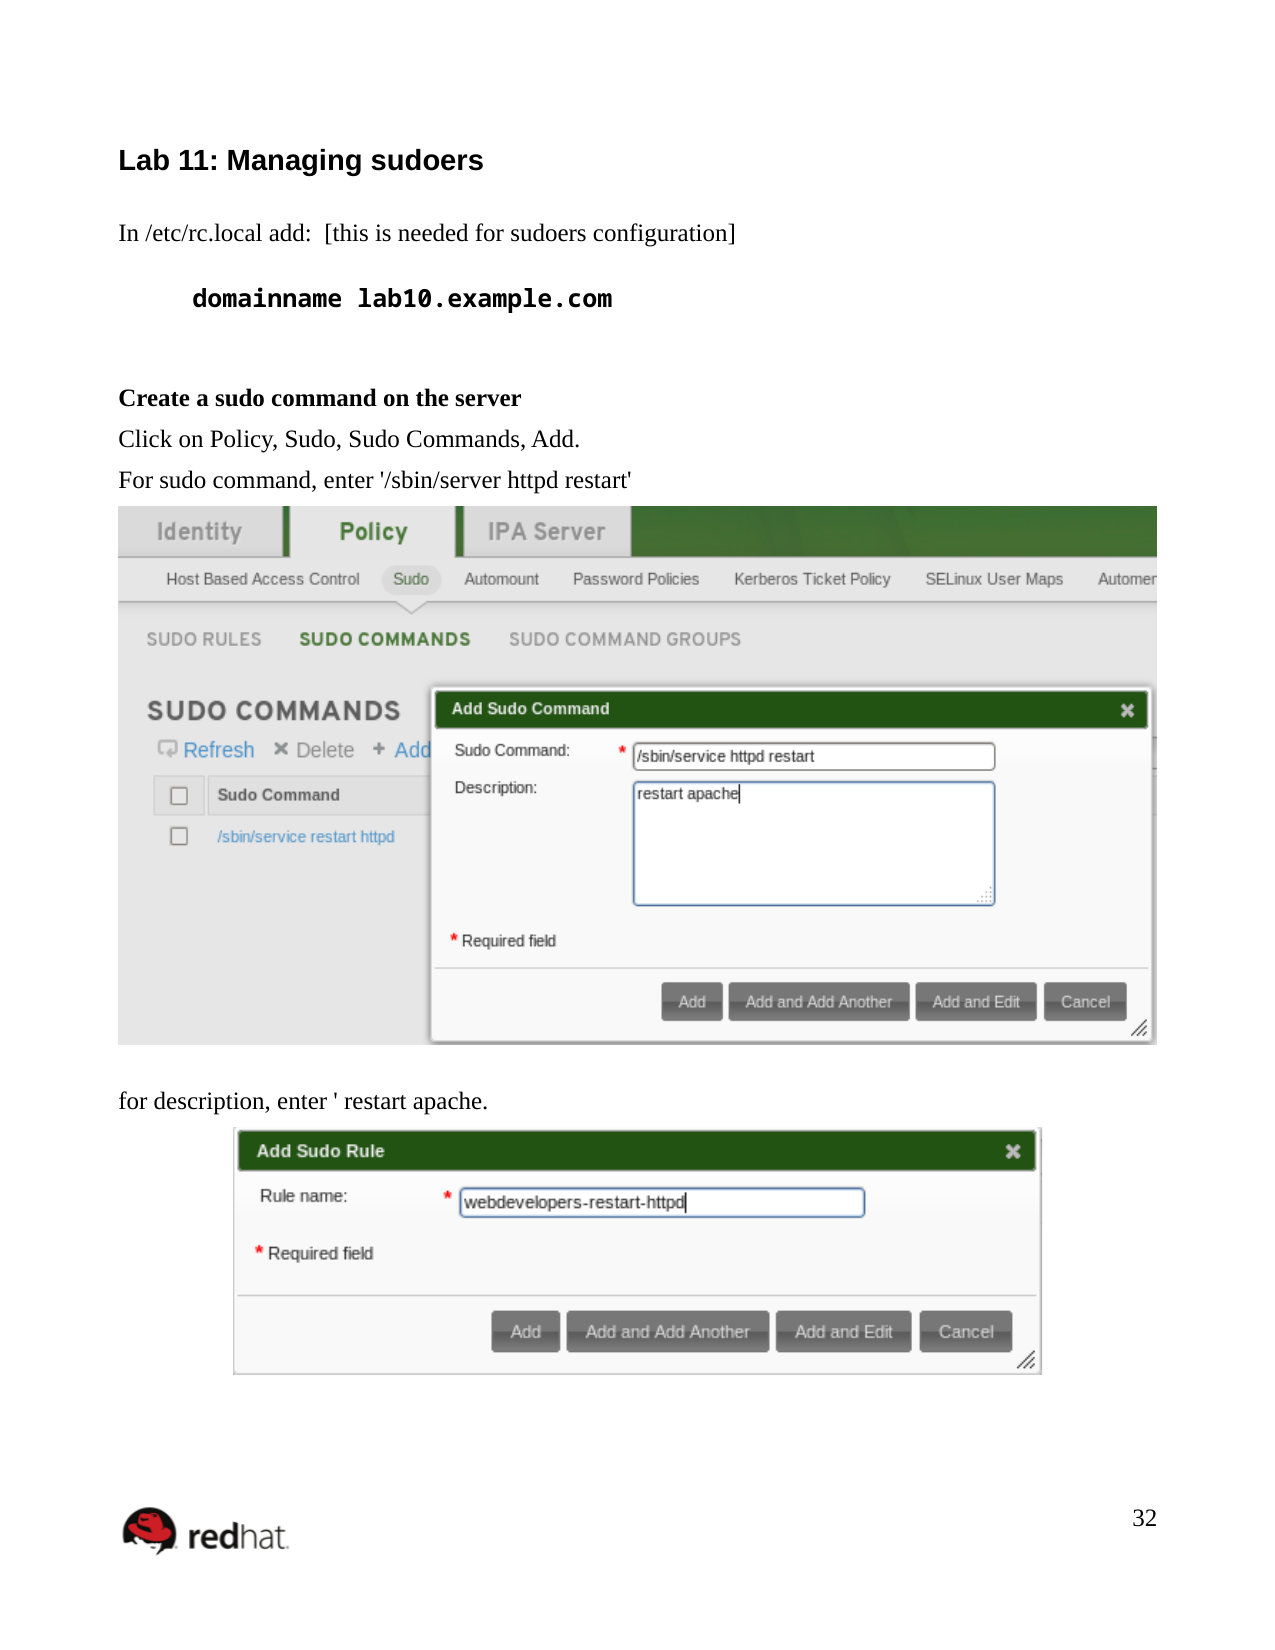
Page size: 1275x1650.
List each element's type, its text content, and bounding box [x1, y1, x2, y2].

picture [118, 506, 1157, 1045]
text For sudo command, enter '/sbin/server httpd restart' [118, 465, 1157, 494]
subtitle Lab 11: Managing sudoers [118, 143, 1157, 177]
list In /etc/rc.local add: [this is needed for sudoers configuration] [118, 218, 1157, 247]
picture [118, 1503, 297, 1560]
picture [233, 1127, 1043, 1375]
list domainname lab10.example.com [154, 281, 1157, 315]
text for description, enter ' restart apache. [118, 1086, 1157, 1115]
text Click on Policy, Sudo, Sudo Commands, Add. [118, 424, 1157, 453]
text Create a sudo command on the server [118, 383, 1157, 412]
